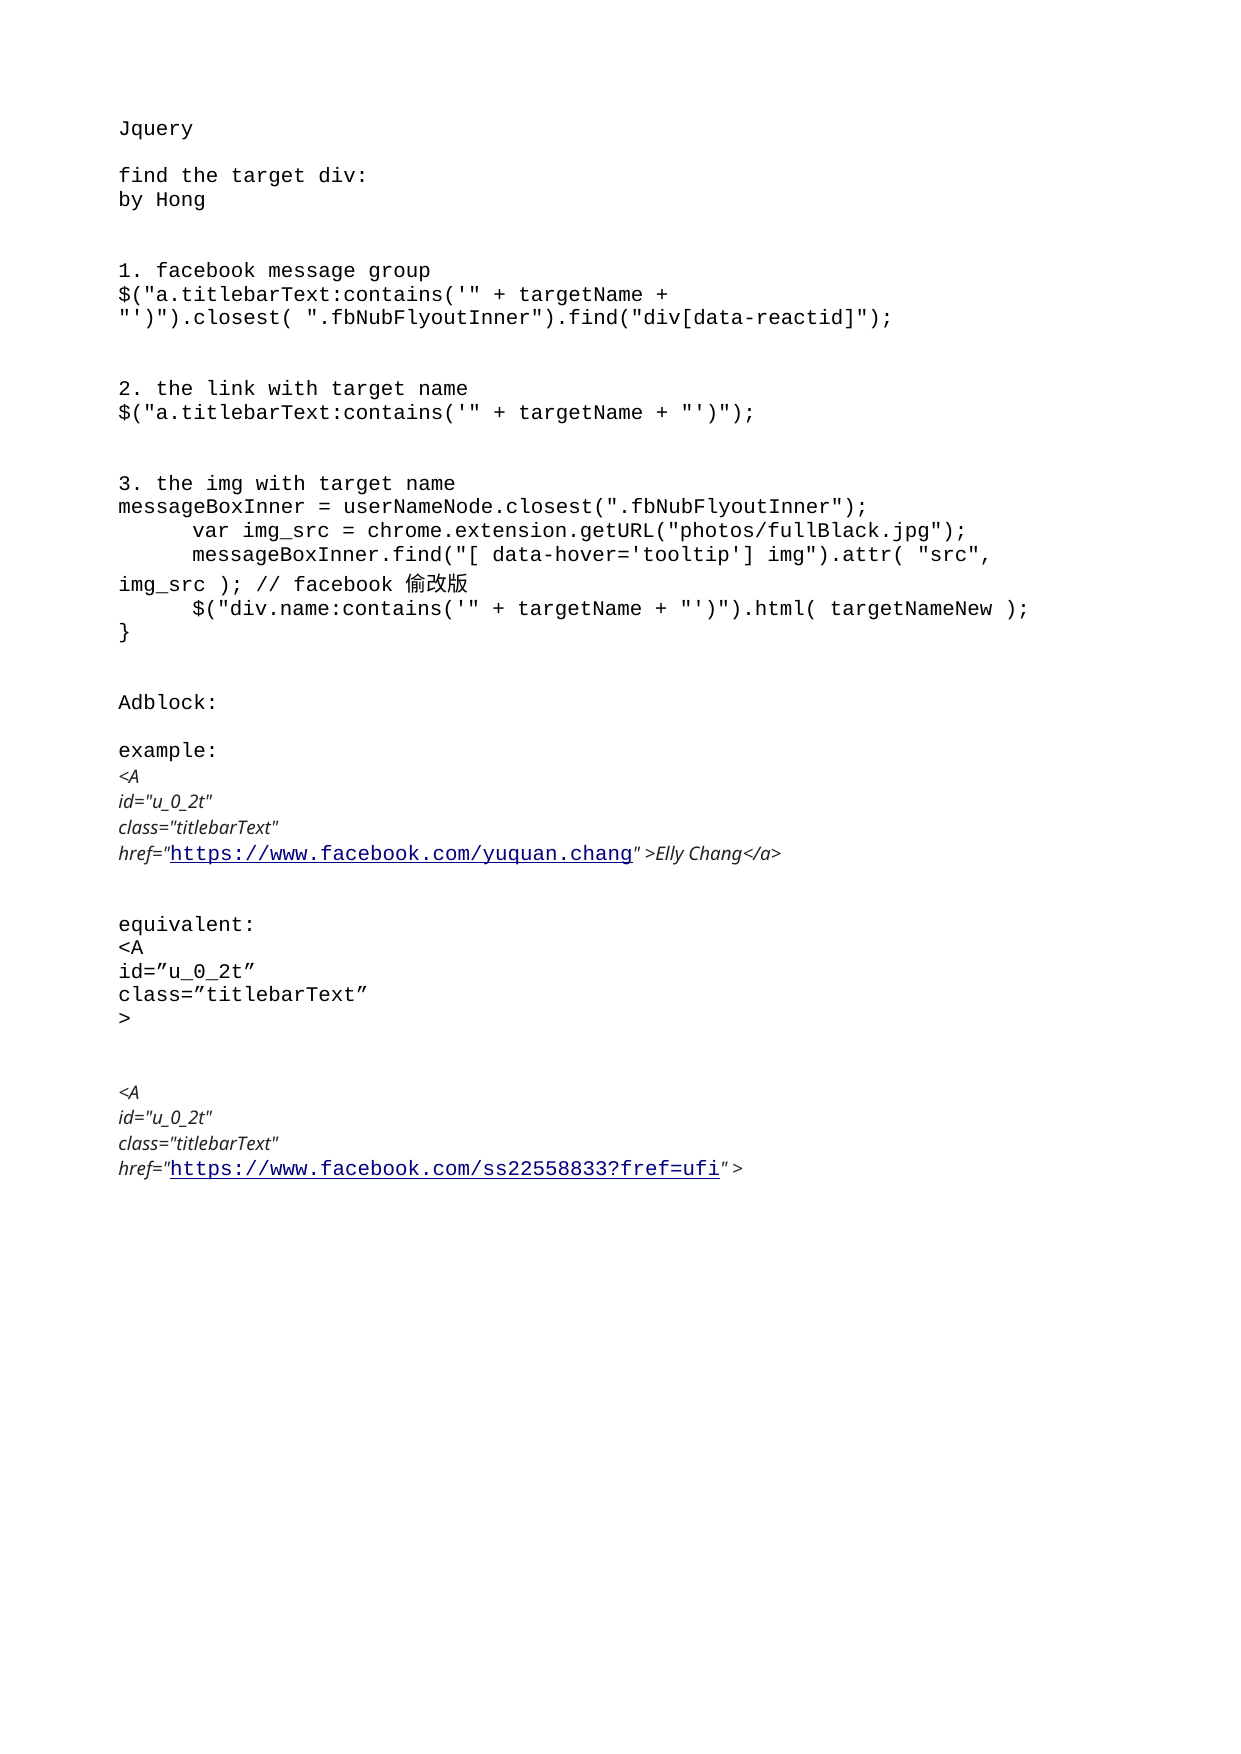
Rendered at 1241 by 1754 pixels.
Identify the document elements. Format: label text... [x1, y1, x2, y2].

text 3. the img with target name [118, 473, 1122, 496]
text Jquery [118, 118, 1122, 142]
text Adblock: [118, 692, 1122, 716]
text <A [118, 937, 1122, 961]
text $("div.name:contains('" + targetName + "')").html( targetNameNew ); [118, 598, 1122, 621]
text find the target div: [118, 165, 1122, 189]
text messageBoxInner = userNameNode.closest(".fbNubFlyoutInner"); [118, 496, 1122, 520]
text > [118, 1008, 1122, 1032]
text 1. facebook message group [118, 260, 1122, 284]
text } [118, 621, 1122, 645]
text $("a.titlebarText:contains('" + targetName + "')"); [118, 402, 1122, 426]
text $("a.titlebarText:contains('" + targetName + "')").closest( ".fbNubFlyoutInner").find("div[data-reactid]"); [118, 284, 1122, 331]
text <A id="u_0_2t" class="titlebarText" href="https://www.facebook.com/yuquan.chang" >Elly Chang</a> [118, 763, 1122, 866]
text messageBoxInner.find("[ data-hover='tooltip'] img").attr( "src", img_src ); // facebook 偷改版 [118, 544, 1122, 598]
text by Hong [118, 189, 1122, 213]
text equivalent: [118, 913, 1122, 937]
text id=”u_0_2t” [118, 961, 1122, 984]
text 2. the link with target name [118, 378, 1122, 402]
text example: [118, 740, 1122, 763]
text <A id="u_0_2t" class="titlebarText" href="https://www.facebook.com/ss22558833?fref=ufi" > [118, 1079, 1122, 1182]
text var img_src = chrome.extension.getURL("photos/fullBlack.jpg"); [118, 520, 1122, 544]
text class=”titlebarText” [118, 984, 1122, 1008]
